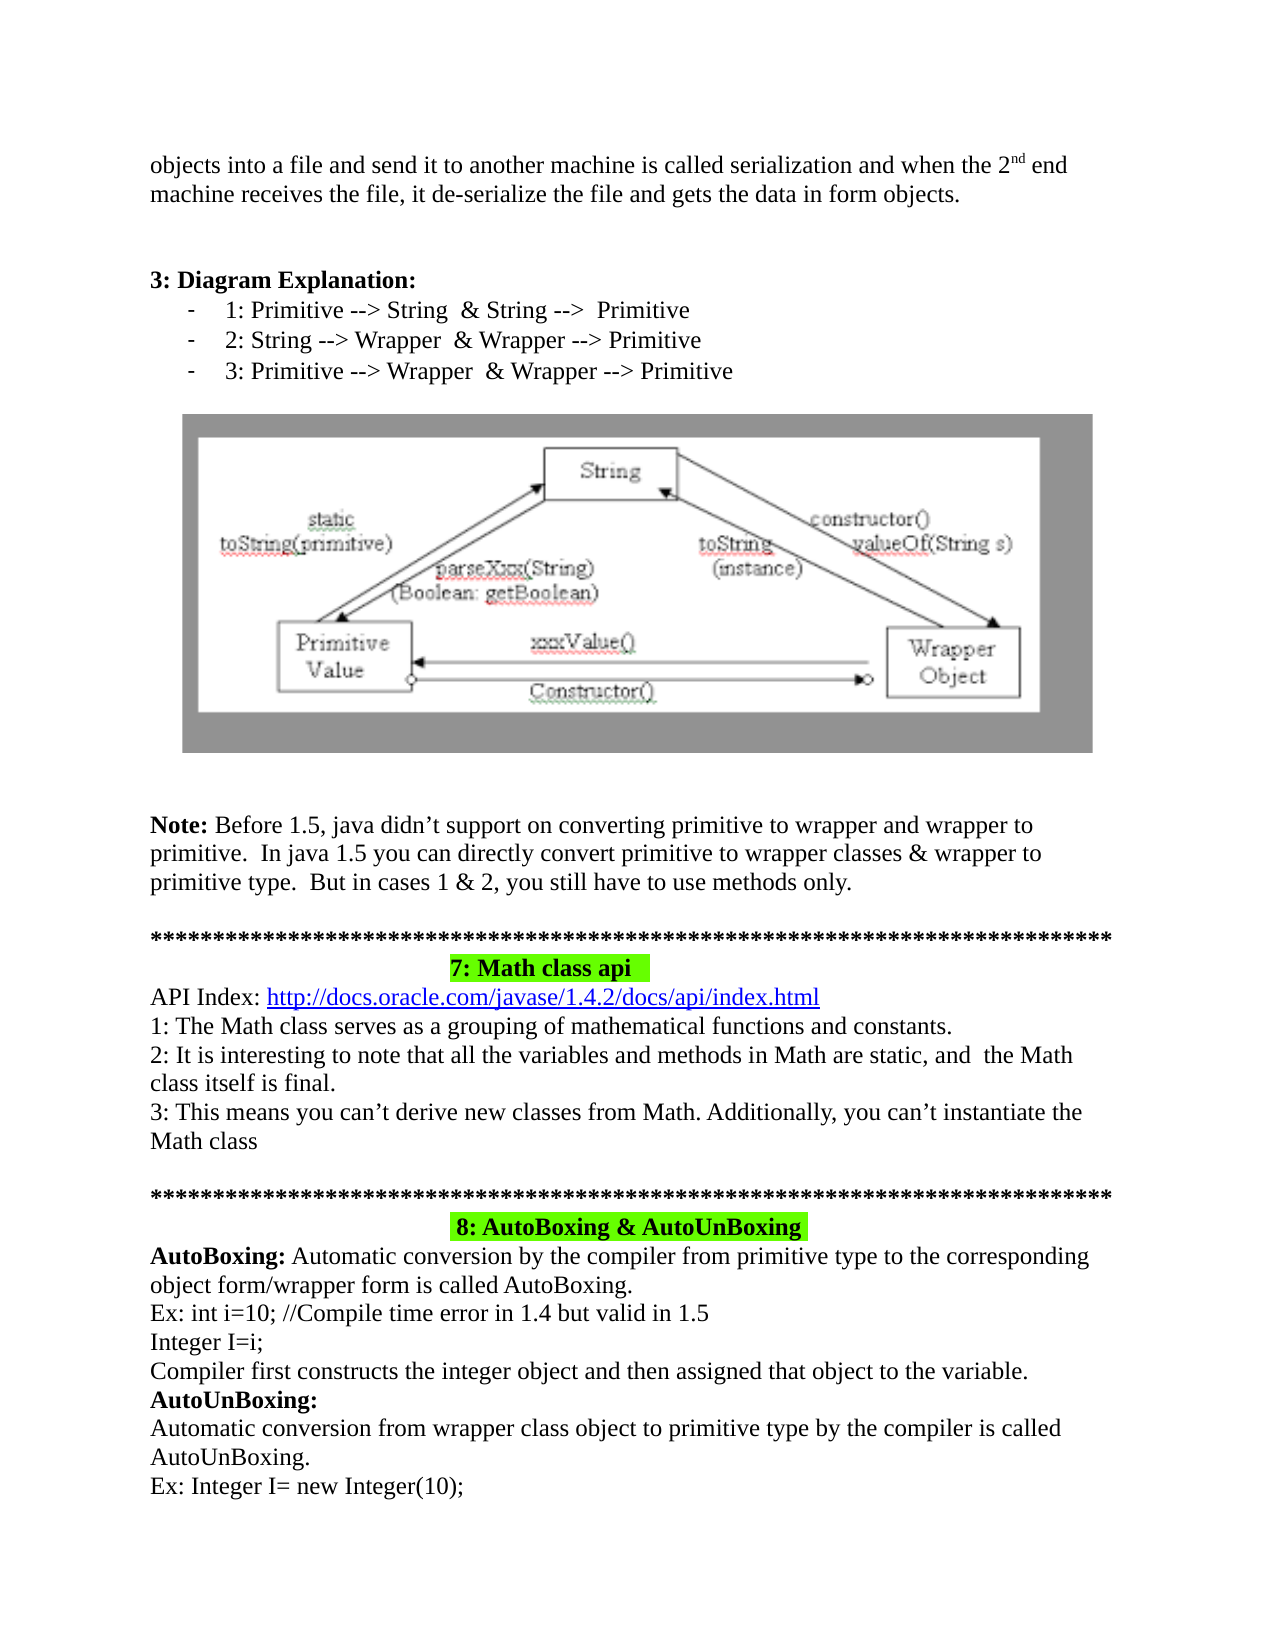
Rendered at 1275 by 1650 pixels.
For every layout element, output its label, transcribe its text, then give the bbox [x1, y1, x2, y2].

text 8: AutoBoxing & AutoUnBoxing [150, 1212, 1125, 1241]
text objects into a file and send it to another machine is called serialization and when the 2nd end machine receives the file, it de-serialize the file and gets the data in form objects. [150, 150, 1125, 207]
text ***************************************************************************** [150, 925, 1125, 953]
text 3: This means you can’t derive new classes from Math. Additionally, you can’t instantiate the Math class [150, 1097, 1125, 1155]
text ***************************************************************************** [150, 1183, 1125, 1212]
list 3: Primitive --> Wrapper & Wrapper --> Primitive [187, 355, 1125, 385]
text AutoBoxing: Automatic conversion by the compiler from primitive type to the corresponding object form/wrapper form is called AutoBoxing. Ex: int i=10; //Compile time error in 1.4 but valid in 1.5 Integer I=i; Compiler first constructs the integer object and then assigned that object to the variable. AutoUnBoxing: Automatic conversion from wrapper class object to primitive type by the compiler is called AutoUnBoxing. Ex: Integer I= new Integer(10); [150, 1241, 1125, 1500]
list 2: String --> Wrapper & Wrapper --> Primitive [187, 324, 1125, 355]
text API Index: http://docs.oracle.com/javase/1.4.2/docs/api/index.html [150, 982, 1125, 1011]
text 7: Math class api [150, 953, 1125, 982]
picture [182, 414, 1093, 753]
text Note: Before 1.5, java didn’t support on converting primitive to wrapper and wrapper to primitive. In java 1.5 you can directly convert primitive to wrapper classes & wrapper to primitive type. But in cases 1 & 2, you still have to use methods only. [150, 810, 1125, 896]
text 2: It is interesting to note that all the variables and methods in Math are static, and the Math class itself is final. [150, 1040, 1125, 1097]
text 3: Diagram Explanation: [150, 265, 1125, 294]
list 1: Primitive --> String & String --> Primitive [187, 294, 1125, 324]
text 1: The Math class serves as a grouping of mathematical functions and constants. [150, 1011, 1125, 1040]
